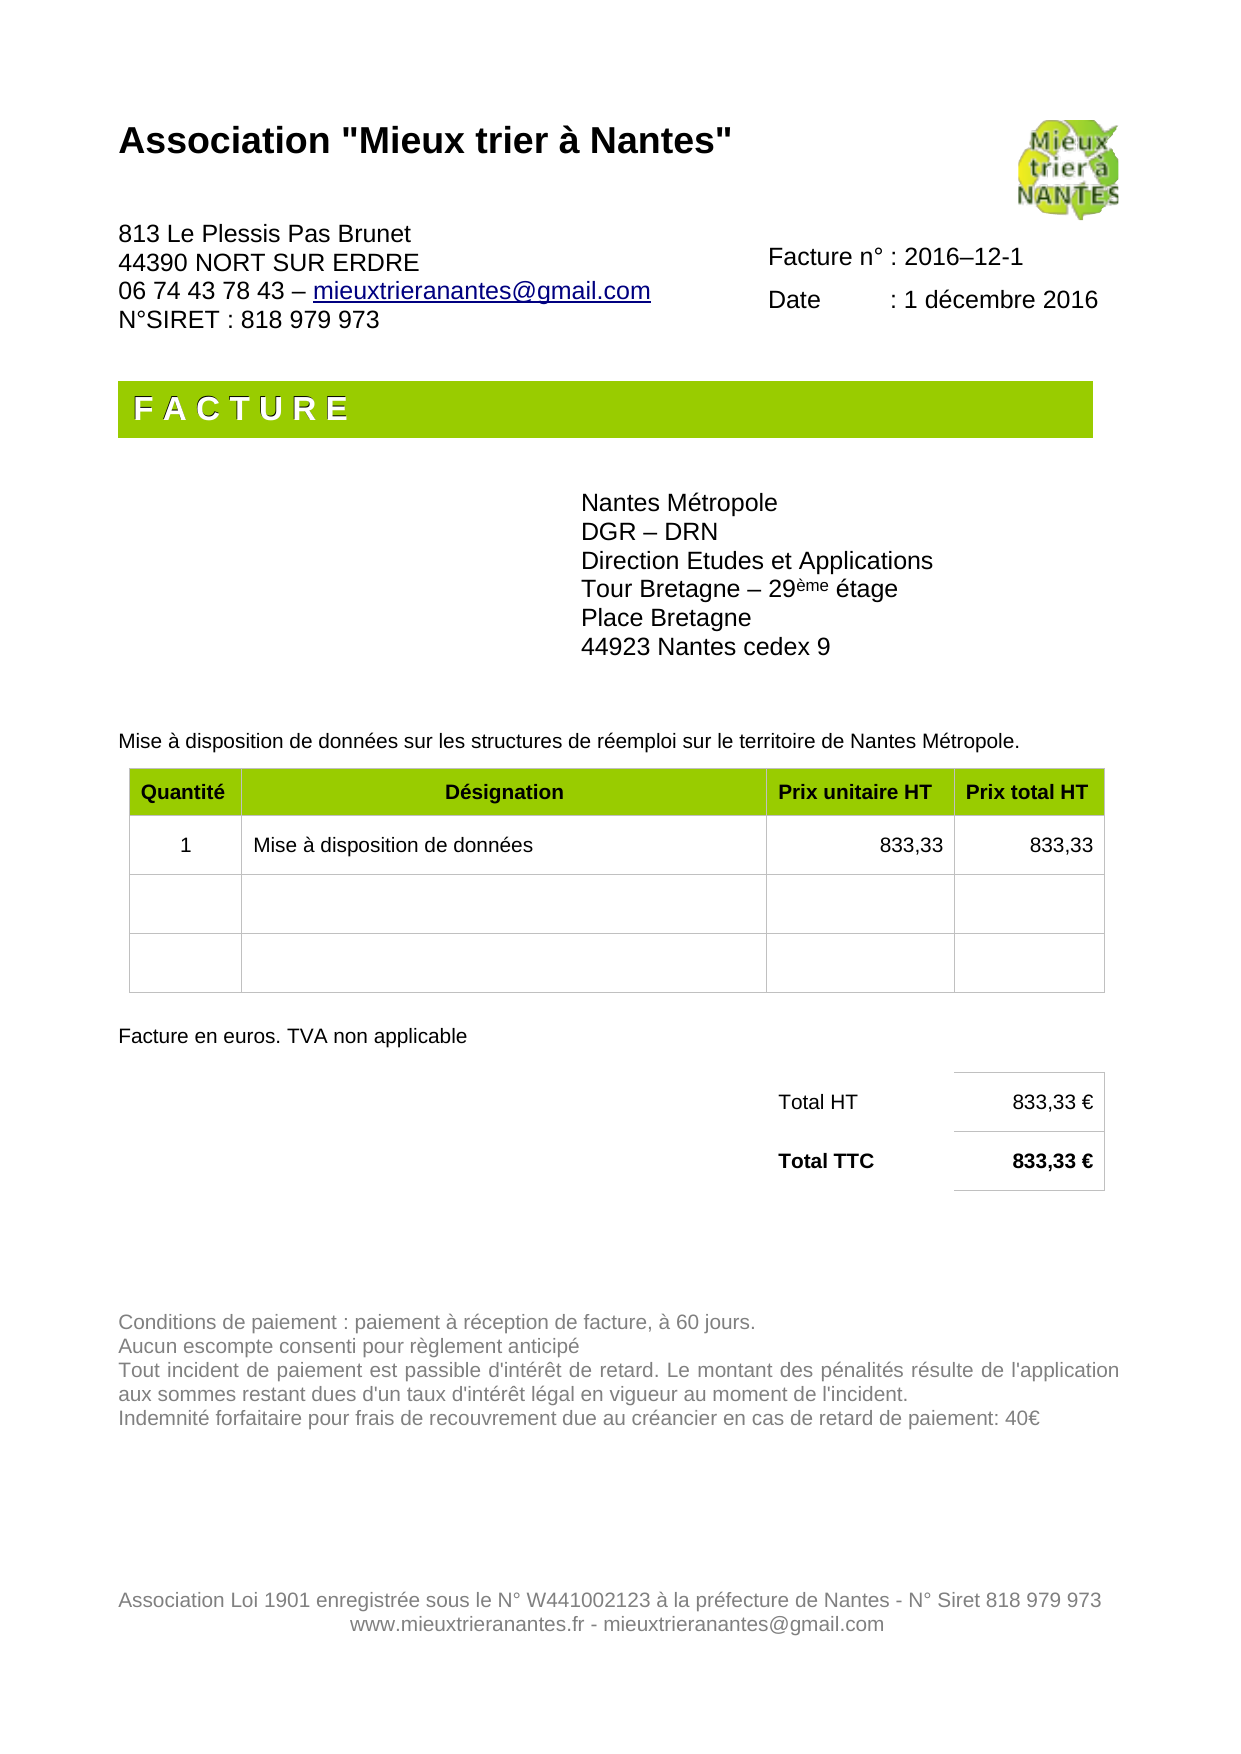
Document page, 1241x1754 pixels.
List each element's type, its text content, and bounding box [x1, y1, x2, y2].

text Conditions de paiement : paiement à réception de facture, à 60 jours. [118, 1309, 1122, 1333]
text Indemnité forfaitaire pour frais de recouvrement due au créancier en cas de retard de paiement: 40€ [118, 1405, 1122, 1429]
text Association "Mieux trier à Nantes" [118, 118, 1122, 161]
table_cell [955, 934, 1104, 992]
table_cell [955, 875, 1104, 933]
table_cell 833,33 € [954, 1132, 1104, 1190]
table_cell Mise à disposition de données [242, 816, 766, 874]
table_header 833,33 € [954, 1073, 1104, 1131]
table_header Total HT [767, 1072, 954, 1131]
text 44390 NORT SUR ERDRE [118, 247, 1122, 276]
table_cell [767, 934, 954, 992]
text Mise à disposition de données sur les structures de réemploi sur le territoire de Nantes Métropole. [118, 728, 1122, 752]
table_header Prix unitaire HT [767, 769, 954, 815]
table_cell [242, 934, 766, 992]
table_header Quantité [130, 769, 241, 815]
table_cell 833,33 [767, 816, 954, 874]
table_cell Total TTC [767, 1131, 954, 1190]
table_cell [242, 875, 766, 933]
text Aucun escompte consenti pour règlement anticipé [118, 1333, 1122, 1357]
table_cell [130, 875, 241, 933]
table_cell 1 [130, 816, 241, 874]
table_cell [130, 934, 241, 992]
table_cell 833,33 [955, 816, 1104, 874]
text 813 Le Plessis Pas Brunet [118, 219, 1122, 247]
table_header Désignation [242, 769, 766, 815]
text 06 74 43 78 43 – mieuxtrieranantes@gmail.com [118, 276, 1122, 305]
table_header Prix total HT [955, 769, 1104, 815]
text Facture en euros. TVA non applicable [118, 1024, 1122, 1048]
table_cell [767, 875, 954, 933]
text Tout incident de paiement est passible d'intérêt de retard. Le montant des pénalités résulte de l'application aux sommes restant dues d'un taux d'intérêt légal en vigueur au moment de l'incident. [118, 1357, 1122, 1405]
text N°SIRET : 818 979 973 [118, 305, 1122, 334]
